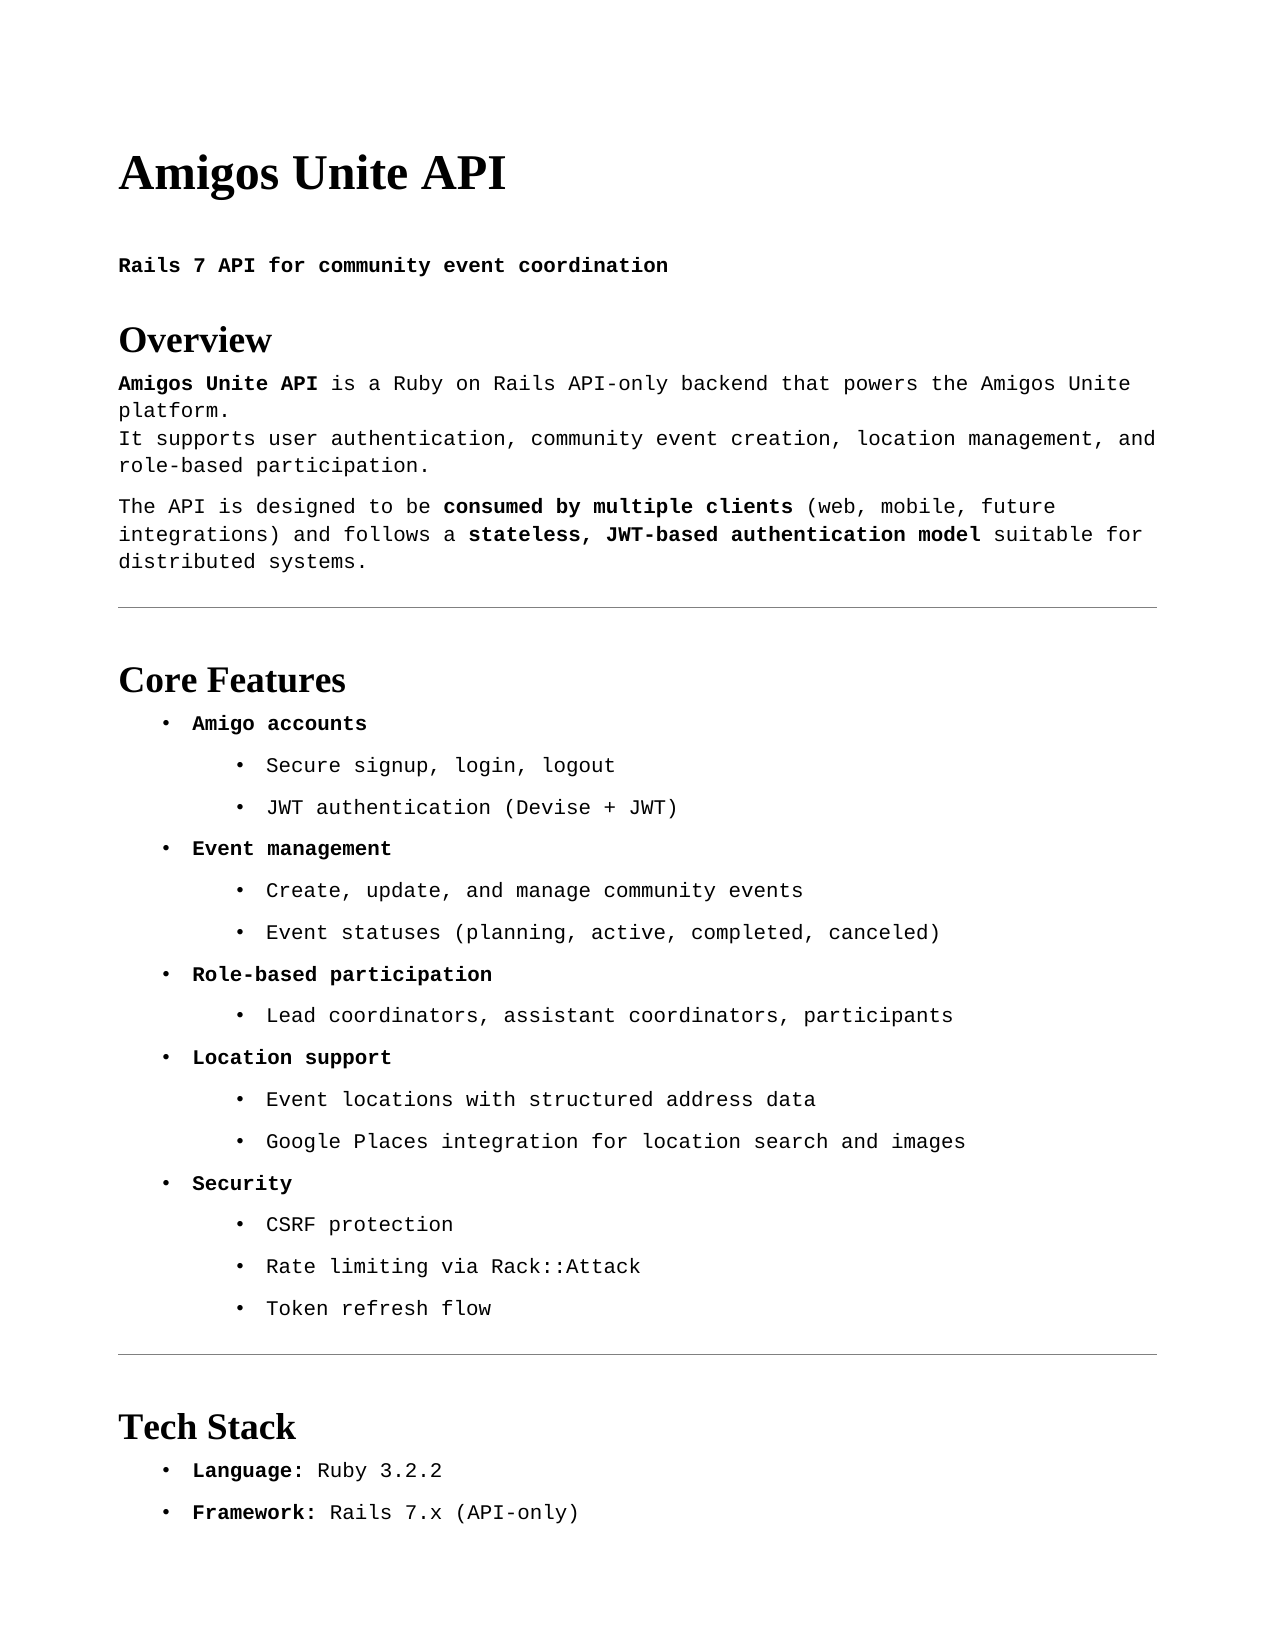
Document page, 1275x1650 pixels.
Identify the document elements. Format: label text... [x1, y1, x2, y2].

list Language: Ruby 3.2.2 [162, 1460, 1157, 1484]
subtitle Tech Stack [118, 1404, 1157, 1448]
list CSRF protection [236, 1214, 1157, 1238]
list Framework: Rails 7.x (API-only) [162, 1502, 1157, 1526]
subtitle Overview [118, 317, 1157, 361]
list Event management [162, 838, 1157, 862]
list Secure signup, login, logout [236, 755, 1157, 778]
list Token refresh flow [236, 1298, 1157, 1322]
subtitle Core Features [118, 657, 1157, 701]
text Amigos Unite API is a Ruby on Rails API-only backend that powers the Amigos Unite platform. It supports user authentication, community event creation, location management, and role-based participation. [118, 373, 1157, 478]
text Rails 7 API for community event coordination [118, 255, 1157, 278]
list Rate limiting via Rack::Attack [236, 1256, 1157, 1280]
list Google Places integration for location search and images [236, 1131, 1157, 1154]
list JWT authentication (Devise + JWT) [236, 797, 1157, 820]
list Event locations with structured address data [236, 1089, 1157, 1113]
text The API is designed to be consumed by multiple clients (web, mobile, future integrations) and follows a stateless, JWT-based authentication model suitable for distributed systems. [118, 496, 1157, 574]
list Create, update, and manage community events [236, 880, 1157, 904]
list Event statuses (planning, active, completed, canceled) [236, 922, 1157, 946]
subtitle Amigos Unite API [118, 143, 1157, 201]
list Location support [162, 1047, 1157, 1071]
list Amigo accounts [162, 713, 1157, 737]
list Role-based participation [162, 964, 1157, 987]
list Security [162, 1173, 1157, 1196]
list Lead coordinators, assistant coordinators, participants [236, 1006, 1157, 1029]
